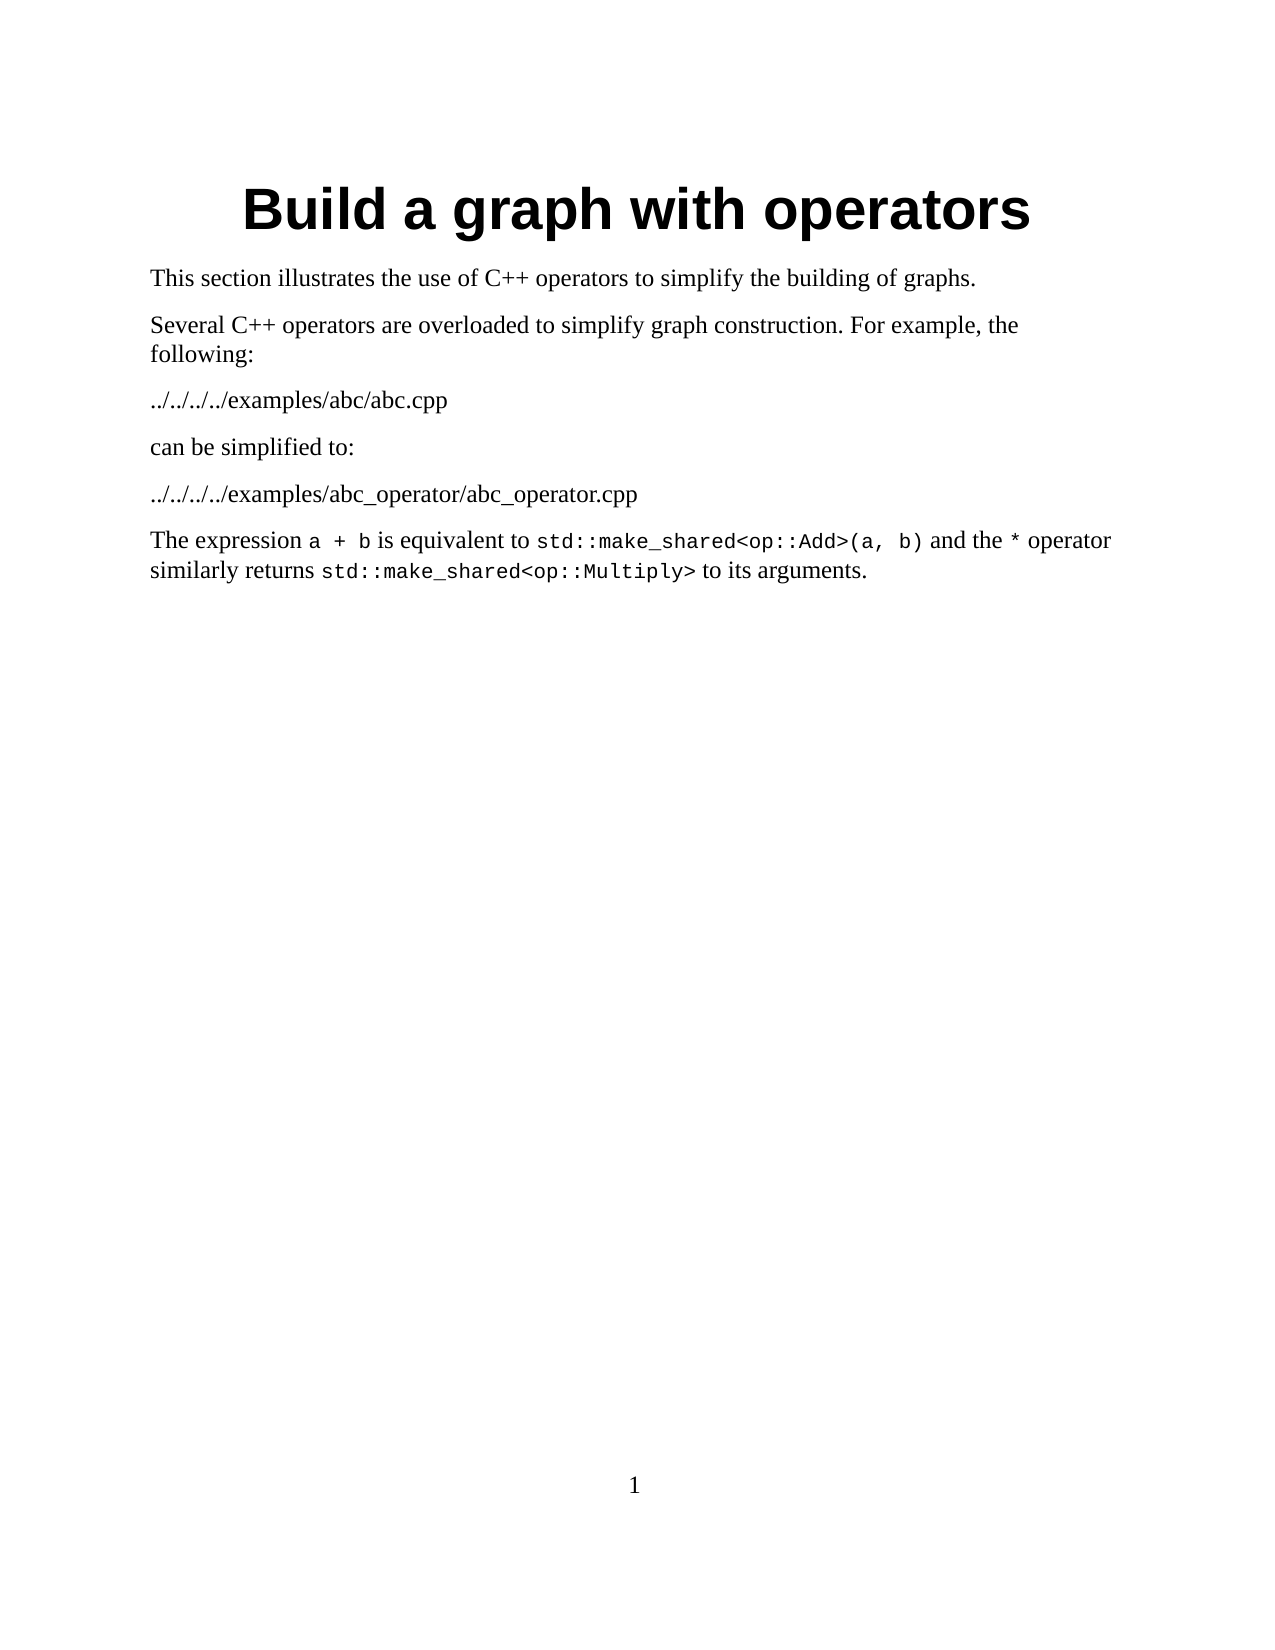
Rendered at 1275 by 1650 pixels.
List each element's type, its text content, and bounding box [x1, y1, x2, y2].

text ../../../../examples/abc_operator/abc_operator.cpp [150, 479, 1125, 508]
text This section illustrates the use of C++ operators to simplify the building of graphs. [150, 263, 1125, 292]
text can be simplified to: [150, 432, 1125, 461]
text Several C++ operators are overloaded to simplify graph construction. For example, the following: [150, 310, 1125, 368]
title Build a graph with operators [150, 175, 1125, 242]
text The expression a + b is equivalent to std::make_shared<op::Add>(a, b) and the * operator similarly returns std::make_shared<op::Multiply> to its arguments. [150, 526, 1125, 585]
text ../../../../examples/abc/abc.cpp [150, 386, 1125, 414]
